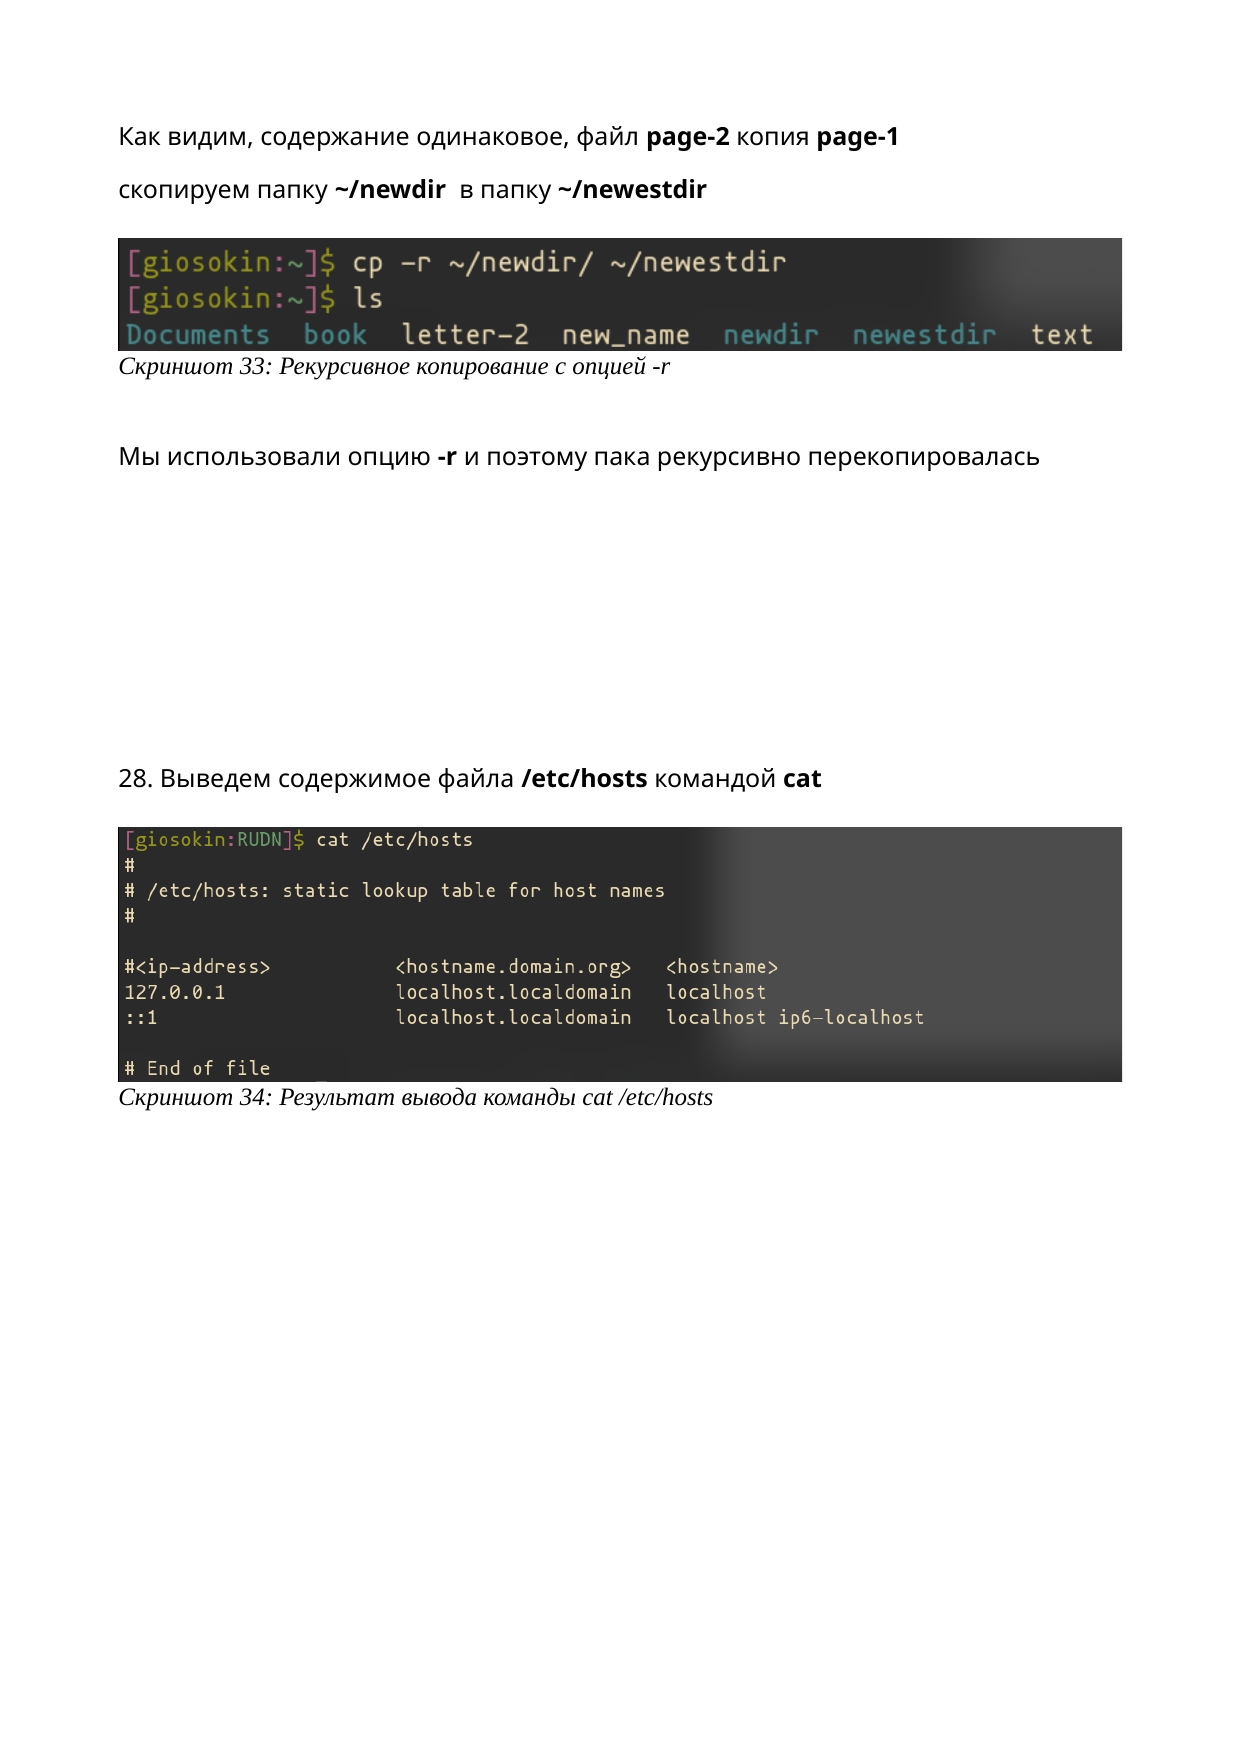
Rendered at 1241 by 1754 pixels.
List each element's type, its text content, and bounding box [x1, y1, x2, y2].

picture [118, 827, 1123, 1082]
text 28. Выведем содержимое файла /etc/hosts командой cat [118, 761, 1122, 795]
text скопируем папку ~/newdir в папку ~/newestdir [118, 172, 1122, 206]
text Мы использовали опцию -r и поэтому пака рекурсивно перекопировалась [118, 438, 1122, 473]
picture [118, 238, 1123, 351]
text Скриншот 34: Результат вывода команды cat /etc/hosts [118, 1082, 1122, 1111]
text Скриншот 33: Рекурсивное копирование с опцией -r [118, 351, 1122, 380]
text Как видим, содержание одинаковое, файл page-2 копия page-1 [118, 118, 1122, 152]
